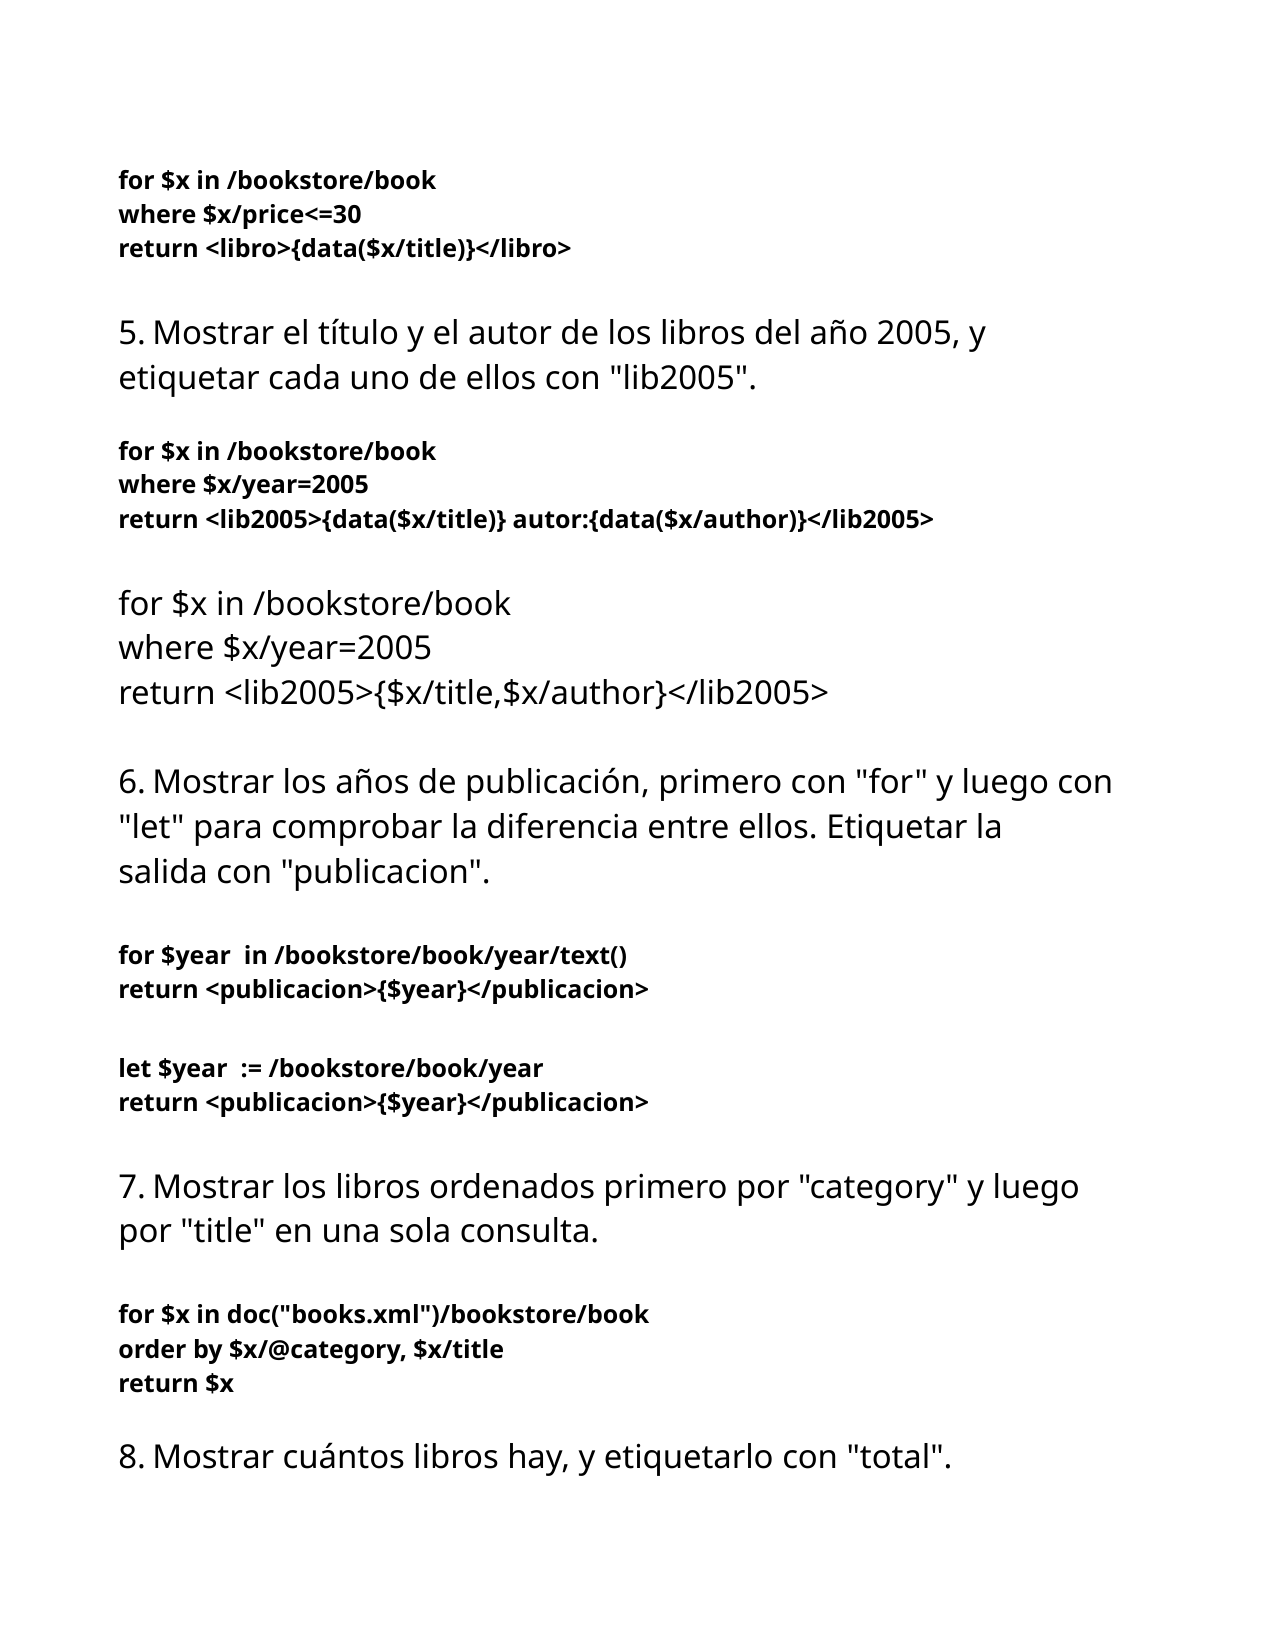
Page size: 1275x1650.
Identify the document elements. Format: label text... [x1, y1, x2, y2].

text 8. Mostrar cuántos libros hay, y etiquetarlo con "total". [118, 1433, 1157, 1478]
text 5. Mostrar el título y el autor de los libros del año 2005, y etiquetar cada uno de ellos con "lib2005". [118, 310, 1157, 399]
text for $x in /bookstore/book [118, 163, 1157, 197]
text return $x [118, 1365, 1157, 1399]
text for $x in /bookstore/book [118, 580, 1157, 625]
text order by $x/@category, $x/title [118, 1331, 1157, 1365]
text 6. Mostrar los años de publicación, primero con "for" y luego con "let" para comprobar la diferencia entre ellos. Etiquetar la salida con "publicacion". [118, 759, 1157, 893]
text return <lib2005>{$x/title,$x/author}</lib2005> [118, 669, 1157, 714]
text let $year := /bookstore/book/year [118, 1050, 1157, 1084]
text return <publicacion>{$year}</publicacion> [118, 1084, 1157, 1118]
text where $x/year=2005 [118, 625, 1157, 669]
text 7. Mostrar los libros ordenados primero por "category" y luego por "title" en una sola consulta. [118, 1163, 1157, 1252]
text return <publicacion>{$year}</publicacion> [118, 972, 1157, 1006]
text for $year in /bookstore/book/year/text() [118, 937, 1157, 972]
text for $x in /bookstore/book [118, 433, 1157, 467]
text for $x in doc("books.xml")/bookstore/book [118, 1297, 1157, 1331]
text return <lib2005>{data($x/title)} autor:{data($x/author)}</lib2005> [118, 501, 1157, 535]
text where $x/year=2005 [118, 467, 1157, 501]
text return <libro>{data($x/title)}</libro> [118, 231, 1157, 265]
text where $x/price<=30 [118, 197, 1157, 231]
